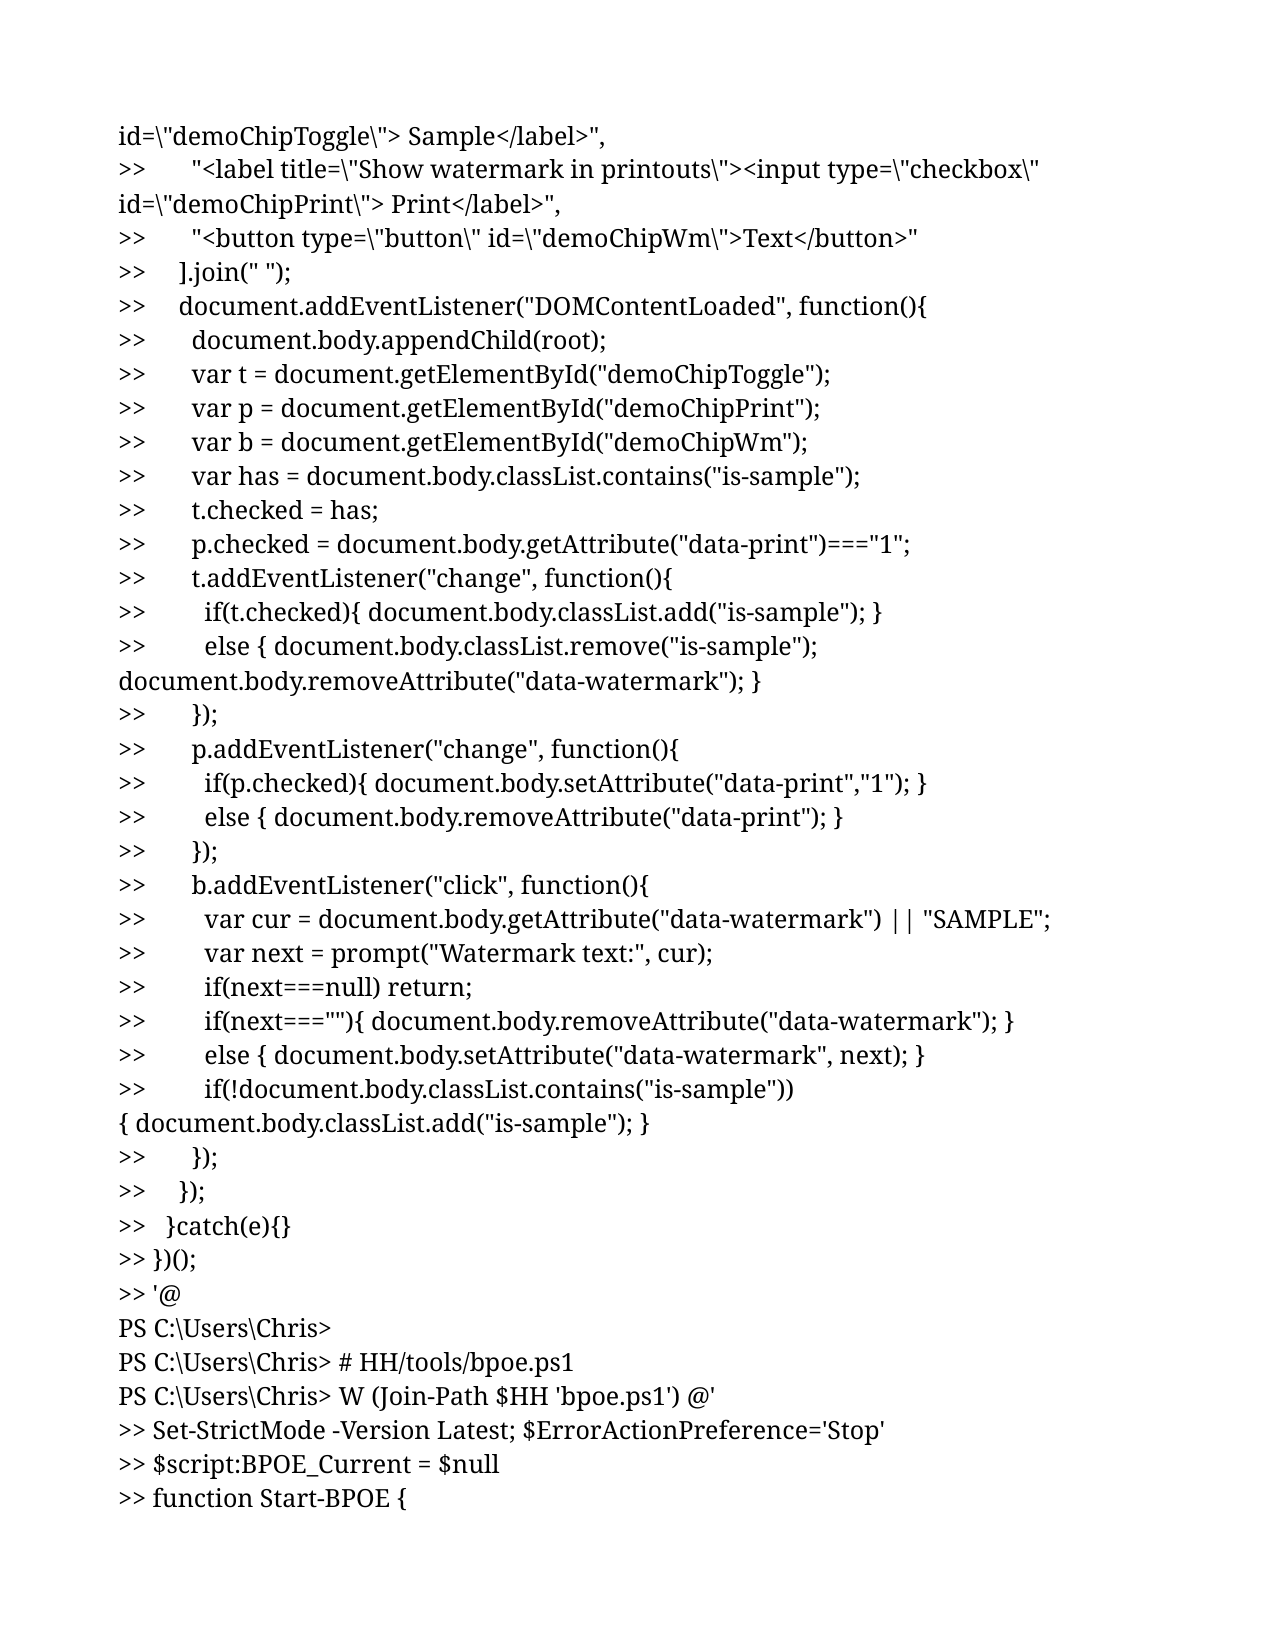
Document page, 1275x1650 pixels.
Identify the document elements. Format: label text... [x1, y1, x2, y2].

text >> "<label title=\"Show watermark in printouts\"><input type=\"checkbox\" id=\"demoChipPrint\"> Print</label>", [118, 152, 1157, 220]
text >> b.addEventListener("click", function(){ [118, 867, 1157, 902]
text >> }); [118, 697, 1157, 731]
text >> t.addEventListener("change", function(){ [118, 561, 1157, 595]
text >> if(!document.body.classList.contains("is-sample")){ document.body.classList.add("is-sample"); } [118, 1072, 1157, 1140]
text >> document.addEventListener("DOMContentLoaded", function(){ [118, 288, 1157, 322]
text >> document.body.appendChild(root); [118, 322, 1157, 357]
text >> else { document.body.classList.remove("is-sample"); document.body.removeAttribute("data-watermark"); } [118, 629, 1157, 697]
text >> if(t.checked){ document.body.classList.add("is-sample"); } [118, 595, 1157, 629]
text >> var has = document.body.classList.contains("is-sample"); [118, 459, 1157, 493]
text >> var p = document.getElementById("demoChipPrint"); [118, 391, 1157, 425]
text >> Set-StrictMode -Version Latest; $ErrorActionPreference='Stop' [118, 1412, 1157, 1447]
text >> else { document.body.setAttribute("data-watermark", next); } [118, 1038, 1157, 1072]
text >> t.checked = has; [118, 493, 1157, 527]
text >> if(p.checked){ document.body.setAttribute("data-print","1"); } [118, 765, 1157, 799]
text >> else { document.body.removeAttribute("data-print"); } [118, 799, 1157, 833]
text >> }catch(e){} [118, 1208, 1157, 1242]
text >> }); [118, 833, 1157, 867]
text >> }); [118, 1140, 1157, 1174]
text >> ].join(" "); [118, 254, 1157, 288]
text PS C:\Users\Chris> W (Join-Path $HH 'bpoe.ps1') @' [118, 1378, 1157, 1412]
text id=\"demoChipToggle\"> Sample</label>", [118, 118, 1157, 152]
text PS C:\Users\Chris> [118, 1310, 1157, 1344]
text >> var next = prompt("Watermark text:", cur); [118, 936, 1157, 970]
text >> $script:BPOE_Current = $null [118, 1447, 1157, 1481]
text >> var cur = document.body.getAttribute("data-watermark") || "SAMPLE"; [118, 902, 1157, 936]
text PS C:\Users\Chris> # HH/tools/bpoe.ps1 [118, 1344, 1157, 1378]
text >> p.checked = document.body.getAttribute("data-print")==="1"; [118, 527, 1157, 561]
text >> })(); [118, 1242, 1157, 1276]
text >> '@ [118, 1276, 1157, 1310]
text >> function Start-BPOE { [118, 1481, 1157, 1515]
text >> }); [118, 1174, 1157, 1208]
text >> var b = document.getElementById("demoChipWm"); [118, 425, 1157, 459]
text >> p.addEventListener("change", function(){ [118, 731, 1157, 765]
text >> if(next===null) return; [118, 970, 1157, 1004]
text >> var t = document.getElementById("demoChipToggle"); [118, 357, 1157, 391]
text >> if(next===""){ document.body.removeAttribute("data-watermark"); } [118, 1004, 1157, 1038]
text >> "<button type=\"button\" id=\"demoChipWm\">Text</button>" [118, 220, 1157, 254]
